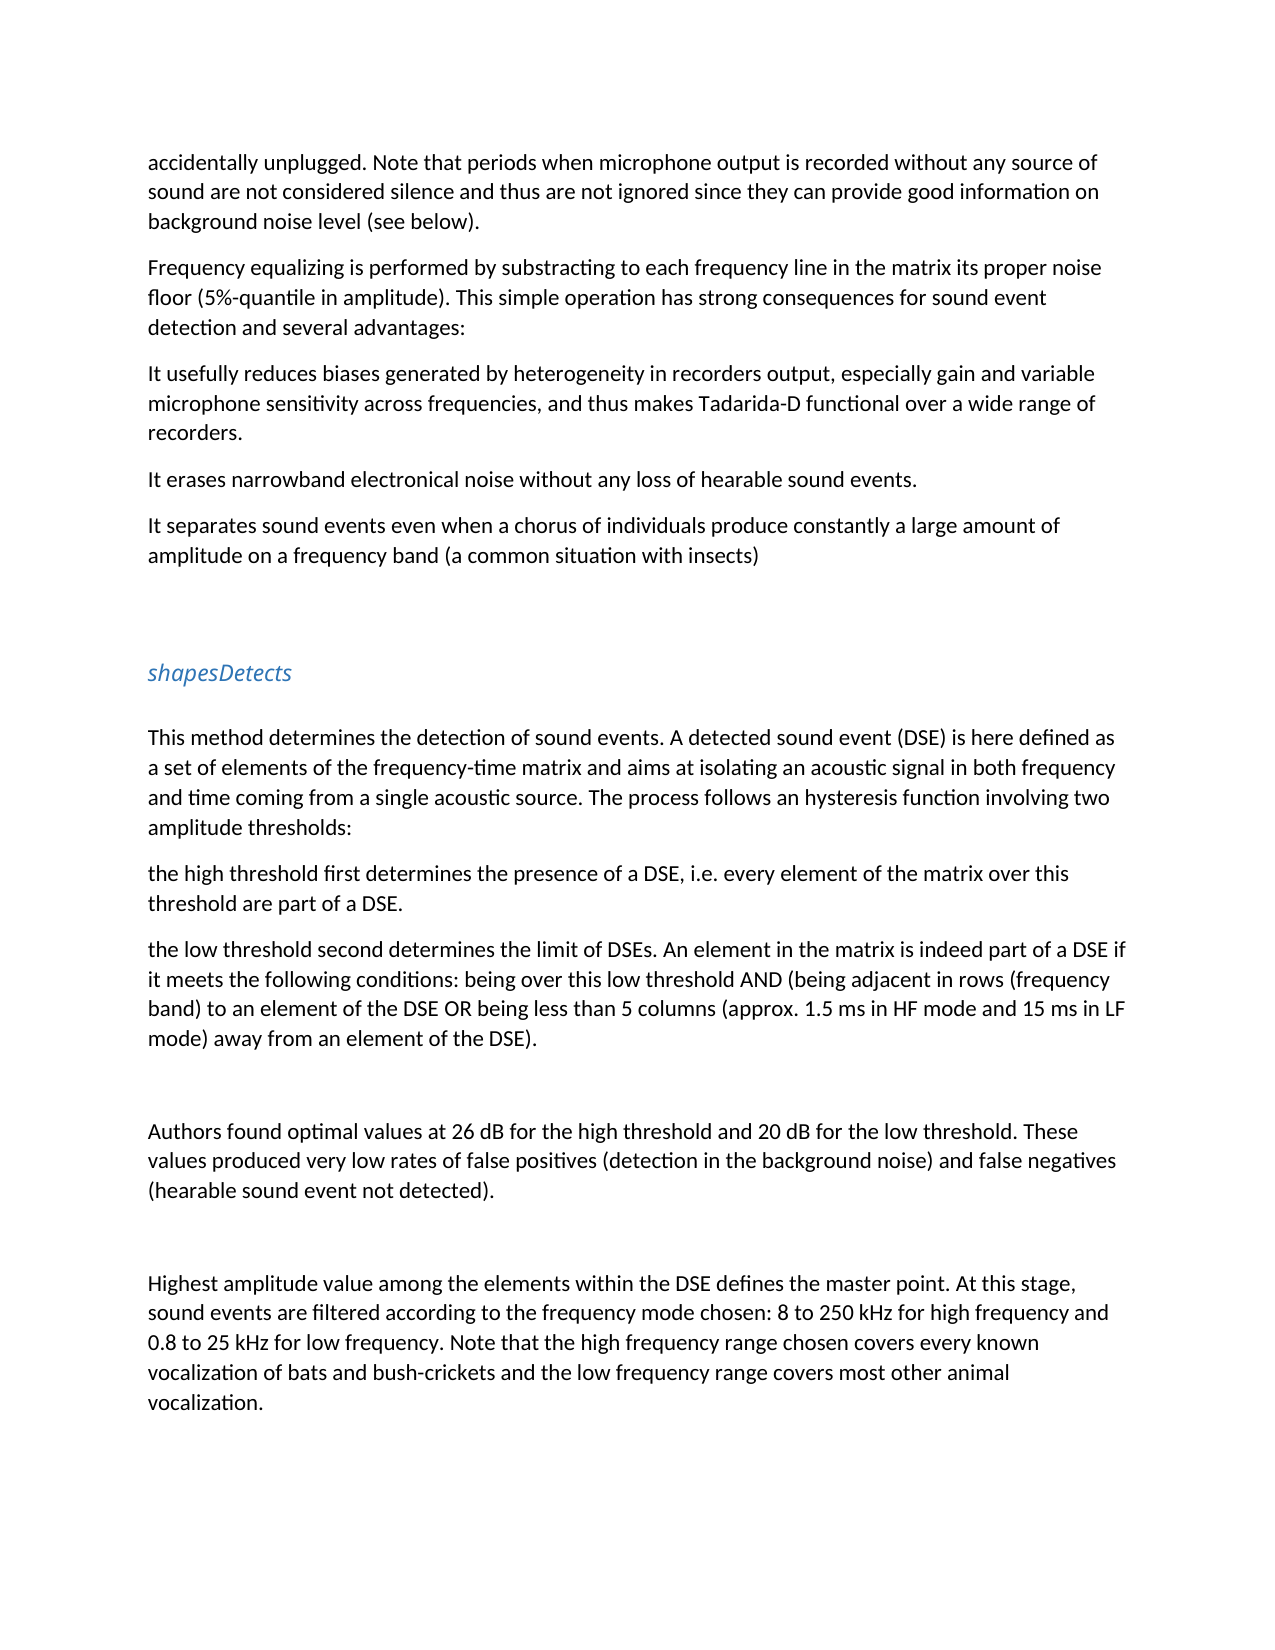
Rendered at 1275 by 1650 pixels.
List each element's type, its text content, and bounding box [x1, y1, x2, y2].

text the high threshold first determines the presence of a DSE, i.e. every element of the matrix over this threshold are part of a DSE. [148, 859, 1127, 917]
text Highest amplitude value among the elements within the DSE defines the master point. At this stage, sound events are filtered according to the frequency mode chosen: 8 to 250 kHz for high frequency and 0.8 to 25 kHz for low frequency. Note that the high frequency range chosen covers every known vocalization of bats and bush-crickets and the low frequency range covers most other animal vocalization. [148, 1269, 1127, 1416]
subtitle shapesDetects [148, 657, 1127, 689]
text the low threshold second determines the limit of DSEs. An element in the matrix is indeed part of a DSE if it meets the following conditions: being over this low threshold AND (being adjacent in rows (frequency band) to an element of the DSE OR being less than 5 columns (approx. 1.5 ms in HF mode and 15 ms in LF mode) away from an element of the DSE). [148, 935, 1127, 1052]
text This method determines the detection of sound events. A detected sound event (DSE) is here defined as a set of elements of the frequency-time matrix and aims at isolating an acoustic signal in both frequency and time coming from a single acoustic source. The process follows an hysteresis function involving two amplitude thresholds: [148, 723, 1127, 841]
text Frequency equalizing is performed by substracting to each frequency line in the matrix its proper noise floor (5%-quantile in amplitude). This simple operation has strong consequences for sound event detection and several advantages: [148, 253, 1127, 341]
text It separates sound events even when a chorus of individuals produce constantly a large amount of amplitude on a frequency band (a common situation with insects) [148, 511, 1127, 569]
text accidentally unplugged. Note that periods when microphone output is recorded without any source of sound are not considered silence and thus are not ignored since they can provide good information on background noise level (see below). [148, 148, 1127, 235]
text It erases narrowband electronical noise without any loss of hearable sound events. [148, 465, 1127, 493]
text It usefully reduces biases generated by heterogeneity in recorders output, especially gain and variable microphone sensitivity across frequencies, and thus makes Tadarida-D functional over a wide range of recorders. [148, 359, 1127, 446]
text Authors found optimal values at 26 dB for the high threshold and 20 dB for the low threshold. These values produced very low rates of false positives (detection in the background noise) and false negatives (hearable sound event not detected). [148, 1117, 1127, 1204]
